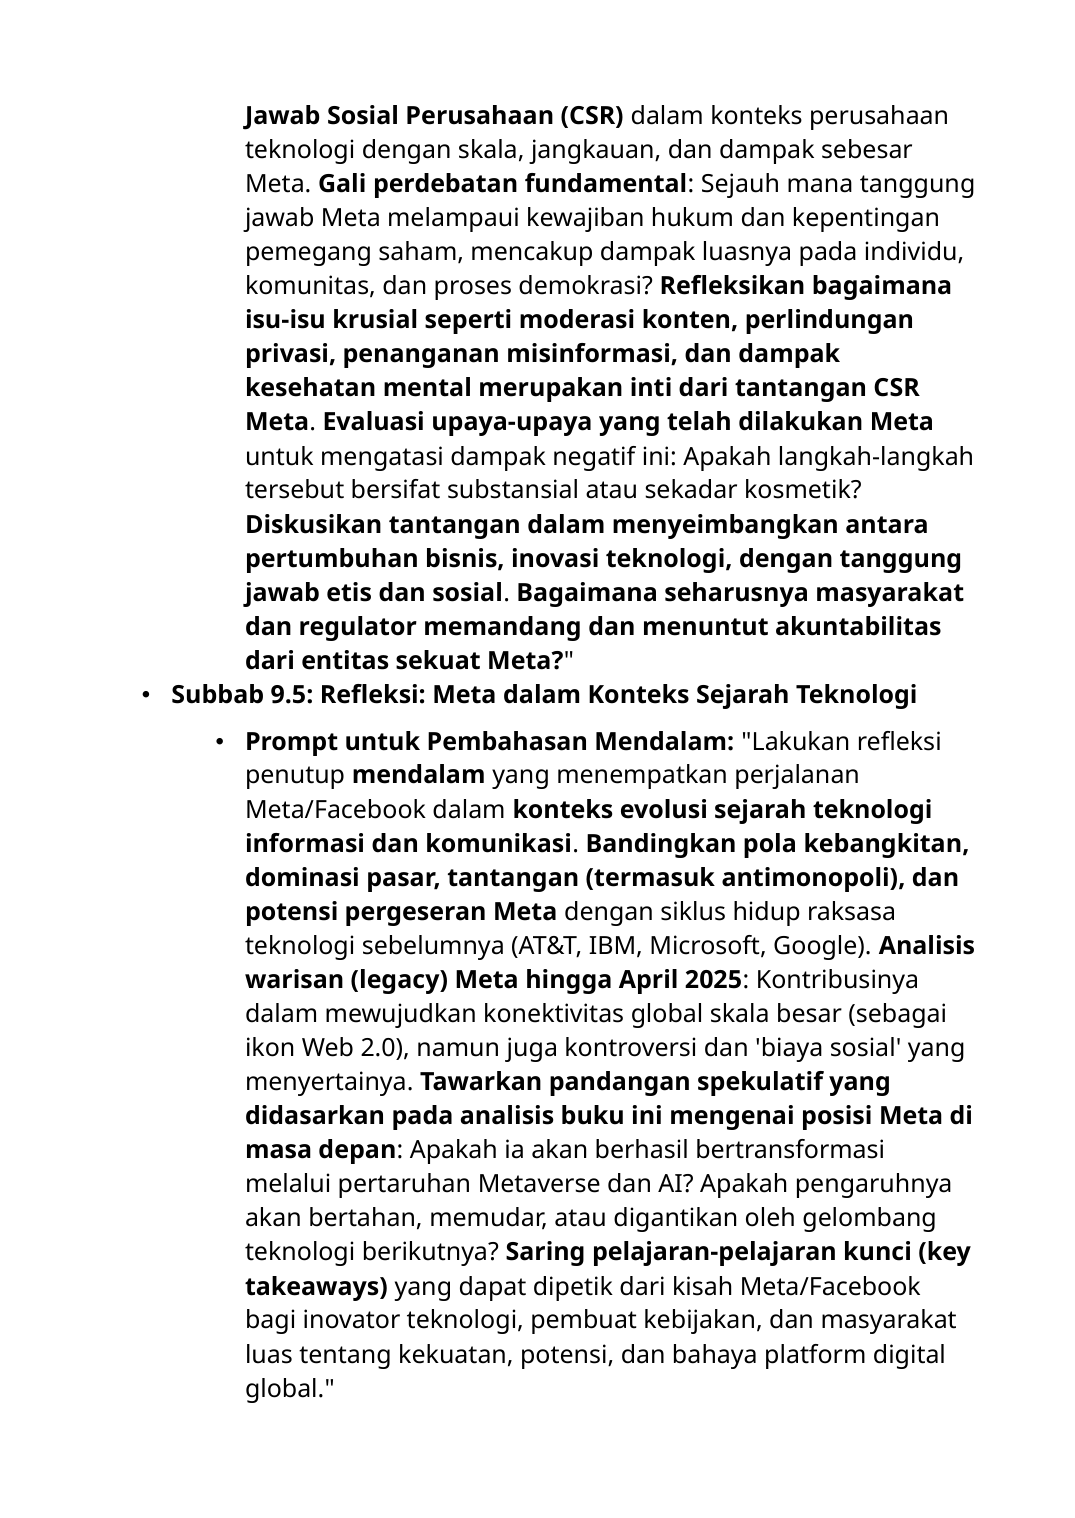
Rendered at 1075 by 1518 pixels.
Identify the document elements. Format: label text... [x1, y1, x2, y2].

list Subbab 9.5: Refleksi: Meta dalam Konteks Sejarah Teknologi [142, 677, 977, 711]
list Prompt untuk Pembahasan Mendalam: "Lakukan refleksi penutup mendalam yang menempatkan perjalanan Meta/Facebook dalam konteks evolusi sejarah teknologi informasi dan komunikasi. Bandingkan pola kebangkitan, dominasi pasar, tantangan (termasuk antimonopoli), dan potensi pergeseran Meta dengan siklus hidup raksasa teknologi sebelumnya (AT&T, IBM, Microsoft, Google). Analisis warisan (legacy) Meta hingga April 2025: Kontribusinya dalam mewujudkan konektivitas global skala besar (sebagai ikon Web 2.0), namun juga kontroversi dan 'biaya sosial' yang menyertainya. Tawarkan pandangan spekulatif yang didasarkan pada analisis buku ini mengenai posisi Meta di masa depan: Apakah ia akan berhasil bertransformasi melalui pertaruhan Metaverse dan AI? Apakah pengaruhnya akan bertahan, memudar, atau digantikan oleh gelombang teknologi berikutnya? Saring pelajaran-pelajaran kunci (key takeaways) yang dapat dipetik dari kisah Meta/Facebook bagi inovator teknologi, pembuat kebijakan, dan masyarakat luas tentang kekuatan, potensi, dan bahaya platform digital global." [215, 723, 977, 1404]
list Jawab Sosial Perusahaan (CSR) dalam konteks perusahaan teknologi dengan skala, jangkauan, dan dampak sebesar Meta. Gali perdebatan fundamental: Sejauh mana tanggung jawab Meta melampaui kewajiban hukum dan kepentingan pemegang saham, mencakup dampak luasnya pada individu, komunitas, dan proses demokrasi? Refleksikan bagaimana isu-isu krusial seperti moderasi konten, perlindungan privasi, penanganan misinformasi, dan dampak kesehatan mental merupakan inti dari tantangan CSR Meta. Evaluasi upaya-upaya yang telah dilakukan Meta untuk mengatasi dampak negatif ini: Apakah langkah-langkah tersebut bersifat substansial atau sekadar kosmetik? Diskusikan tantangan dalam menyeimbangkan antara pertumbuhan bisnis, inovasi teknologi, dengan tanggung jawab etis dan sosial. Bagaimana seharusnya masyarakat dan regulator memandang dan menuntut akuntabilitas dari entitas sekuat Meta?" [215, 97, 977, 677]
